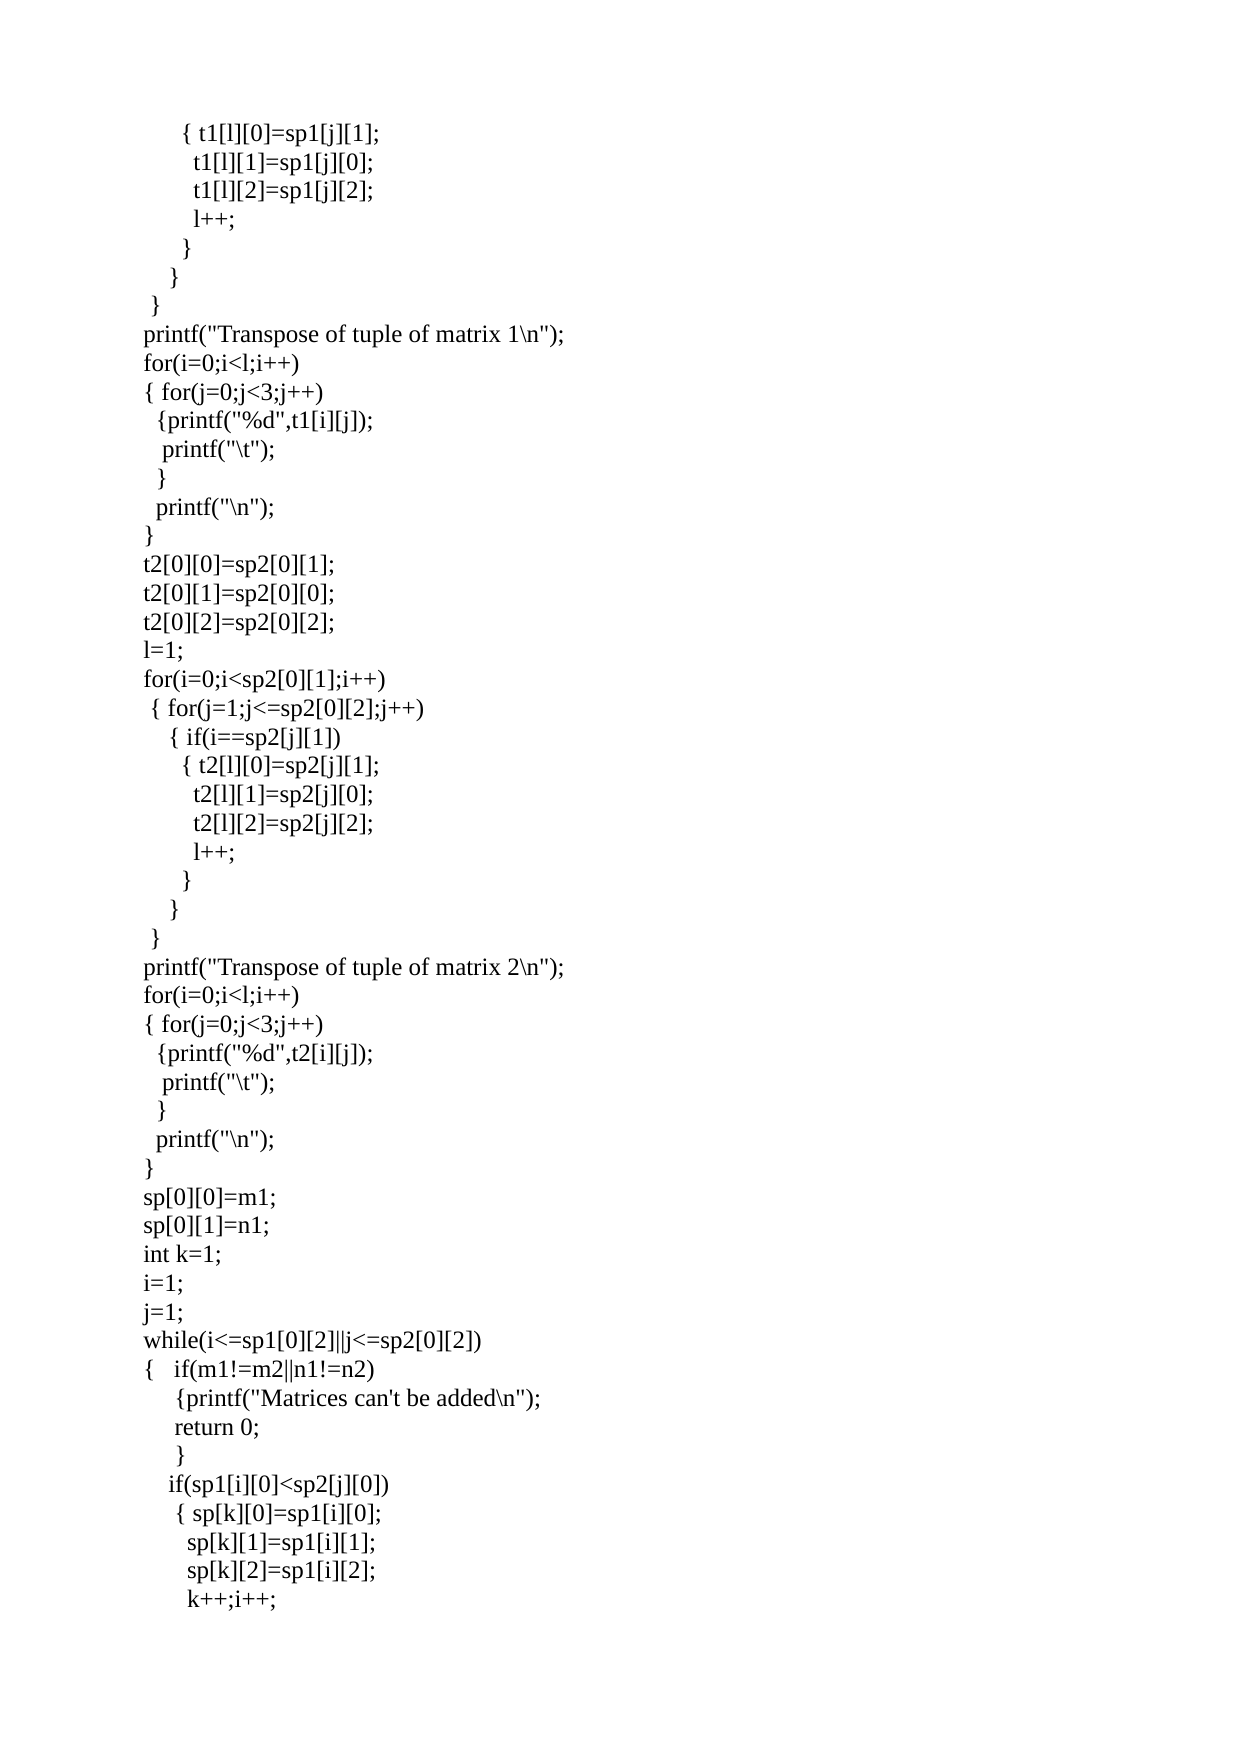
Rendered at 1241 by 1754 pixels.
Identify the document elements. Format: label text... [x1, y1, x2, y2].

text for(i=0;i<l;i++) [118, 348, 1122, 377]
text printf("\n"); [118, 1124, 1122, 1153]
text {printf("Matrices can't be added\n"); [118, 1383, 1122, 1412]
text } [118, 463, 1122, 492]
text sp[k][2]=sp1[i][2]; [118, 1556, 1122, 1584]
text sp[k][1]=sp1[i][1]; [118, 1527, 1122, 1556]
text {printf("%d",t2[i][j]); [118, 1038, 1122, 1067]
text l=1; [118, 636, 1122, 664]
text printf("Transpose of tuple of matrix 2\n"); [118, 952, 1122, 981]
text for(i=0;i<l;i++) [118, 981, 1122, 1009]
text } [118, 1096, 1122, 1124]
text for(i=0;i<sp2[0][1];i++) [118, 664, 1122, 693]
text t2[l][1]=sp2[j][0]; [118, 779, 1122, 808]
text { for(j=1;j<=sp2[0][2];j++) [118, 693, 1122, 722]
text int k=1; [118, 1239, 1122, 1268]
text printf("Transpose of tuple of matrix 1\n"); [118, 319, 1122, 348]
text { t2[l][0]=sp2[j][1]; [118, 751, 1122, 779]
text } [118, 866, 1122, 894]
text sp[0][0]=m1; [118, 1182, 1122, 1211]
text } [118, 233, 1122, 262]
text i=1; [118, 1268, 1122, 1297]
text { if(i==sp2[j][1]) [118, 722, 1122, 751]
text printf("\t"); [118, 434, 1122, 463]
text while(i<=sp1[0][2]||j<=sp2[0][2]) [118, 1326, 1122, 1354]
text { for(j=0;j<3;j++) [118, 1009, 1122, 1038]
text } [118, 1441, 1122, 1469]
text if(sp1[i][0]<sp2[j][0]) [118, 1469, 1122, 1498]
text } [118, 894, 1122, 923]
text printf("\n"); [118, 492, 1122, 521]
text t2[0][1]=sp2[0][0]; [118, 578, 1122, 607]
text { if(m1!=m2||n1!=n2) [118, 1354, 1122, 1383]
text t1[l][1]=sp1[j][0]; [118, 147, 1122, 176]
text t2[0][0]=sp2[0][1]; [118, 549, 1122, 578]
text { for(j=0;j<3;j++) [118, 377, 1122, 406]
text printf("\t"); [118, 1067, 1122, 1096]
text sp[0][1]=n1; [118, 1211, 1122, 1239]
text } [118, 923, 1122, 952]
text l++; [118, 204, 1122, 233]
text } [118, 1153, 1122, 1182]
text { sp[k][0]=sp1[i][0]; [118, 1498, 1122, 1527]
text l++; [118, 837, 1122, 866]
text } [118, 291, 1122, 319]
text t1[l][2]=sp1[j][2]; [118, 176, 1122, 204]
text {printf("%d",t1[i][j]); [118, 406, 1122, 434]
text } [118, 262, 1122, 291]
text } [118, 521, 1122, 549]
text { t1[l][0]=sp1[j][1]; [118, 118, 1122, 147]
text j=1; [118, 1297, 1122, 1326]
text t2[l][2]=sp2[j][2]; [118, 808, 1122, 837]
text return 0; [118, 1412, 1122, 1441]
text k++;i++; [118, 1584, 1122, 1613]
text t2[0][2]=sp2[0][2]; [118, 607, 1122, 636]
